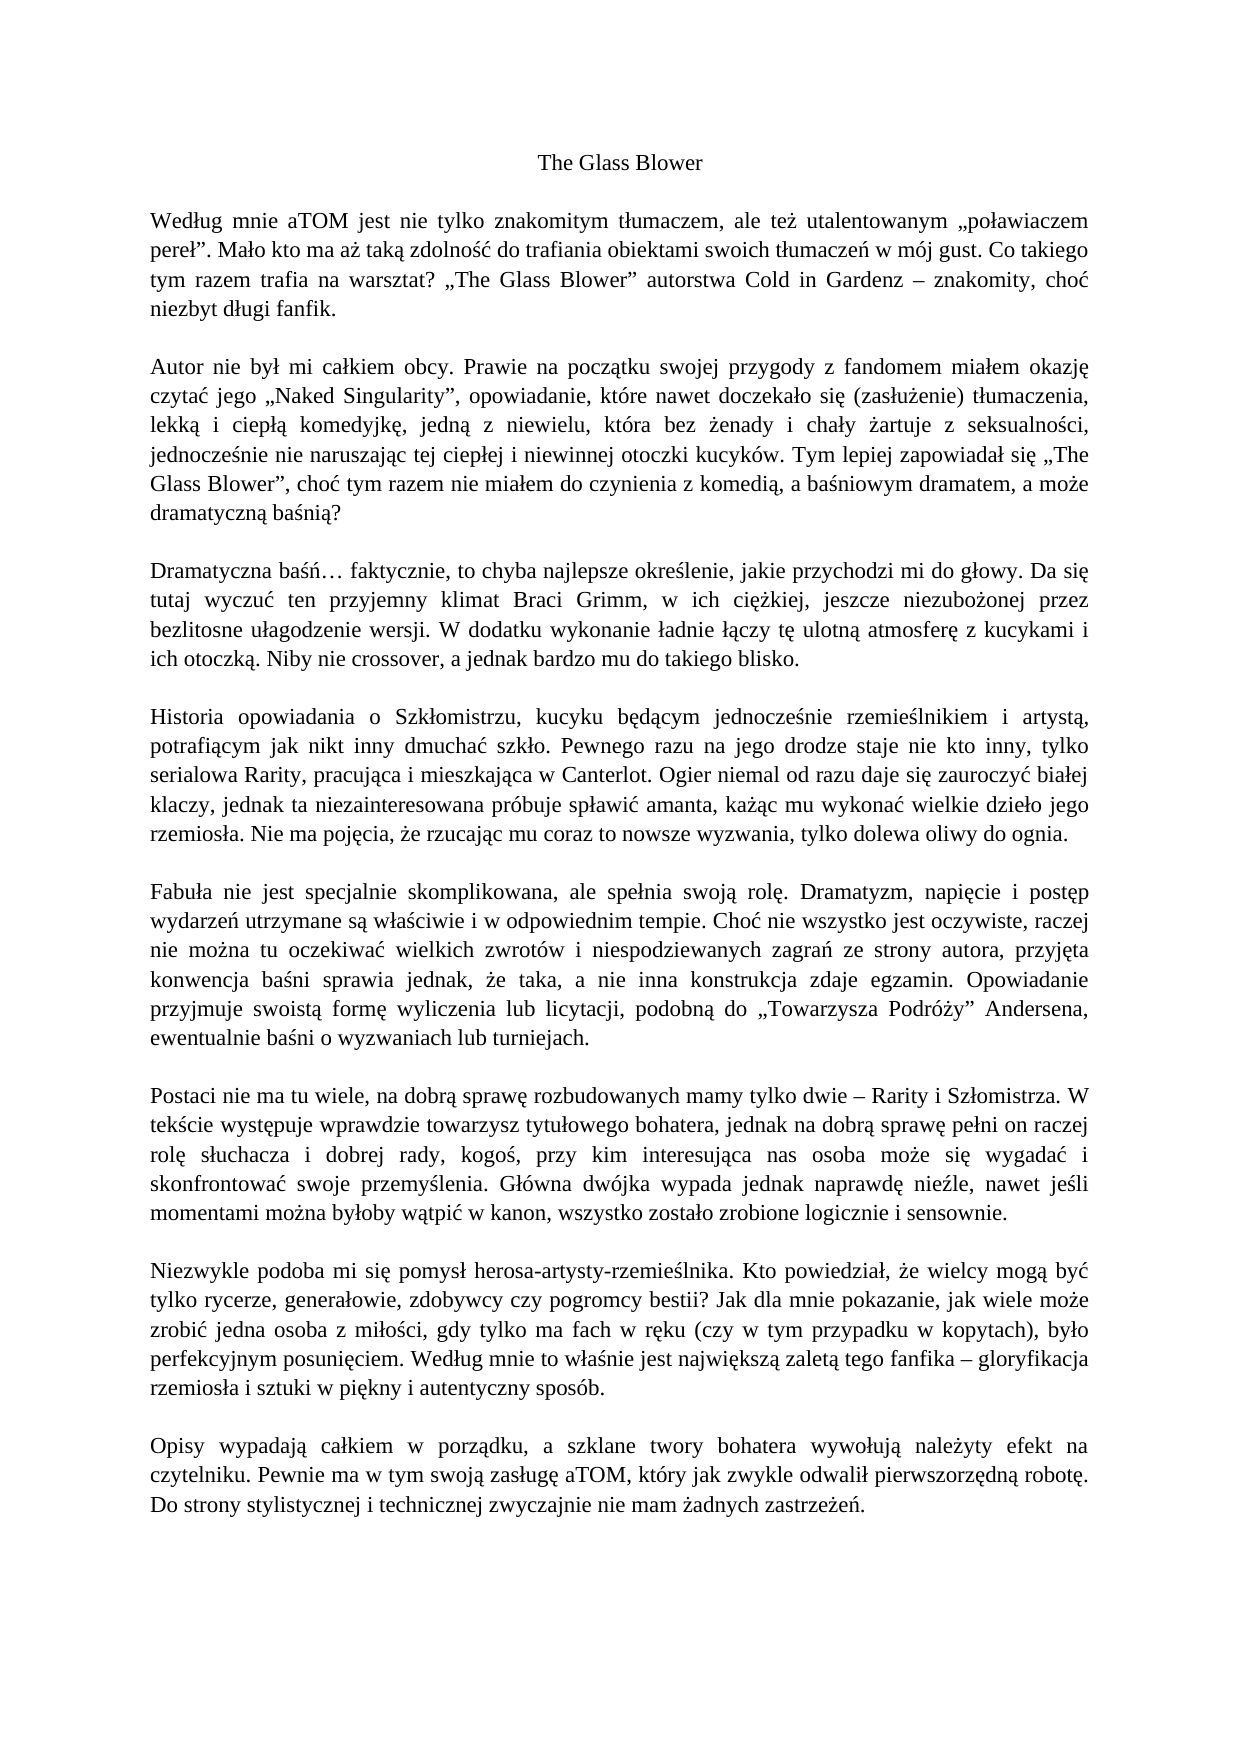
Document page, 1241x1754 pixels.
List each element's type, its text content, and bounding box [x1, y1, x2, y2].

text Dramatyczna baśń… faktycznie, to chyba najlepsze określenie, jakie przychodzi mi do głowy. Da się tutaj wyczuć ten przyjemny klimat Braci Grimm, w ich ciężkiej, jeszcze niezubożonej przez bezlitosne ułagodzenie wersji. W dodatku wykonanie ładnie łączy tę ulotną atmosferę z kucykami i ich otoczką. Niby nie crossover, a jednak bardzo mu do takiego blisko. [150, 558, 1091, 671]
text The Glass Blower [150, 150, 1091, 175]
text Historia opowiadania o Szkłomistrzu, kucyku będącym jednocześnie rzemieślnikiem i artystą, potrafiącym jak nikt inny dmuchać szkło. Pewnego razu na jego drodze staje nie kto inny, tylko serialowa Rarity, pracująca i mieszkająca w Canterlot. Ogier niemal od razu daje się zauroczyć białej klaczy, jednak ta niezainteresowana próbuje spławić amanta, każąc mu wykonać wielkie dzieło jego rzemiosła. Nie ma pojęcia, że rzucając mu coraz to nowsze wyzwania, tylko dolewa oliwy do ognia. [150, 704, 1091, 846]
text Postaci nie ma tu wiele, na dobrą sprawę rozbudowanych mamy tylko dwie – Rarity i Szłomistrza. W tekście występuje wprawdzie towarzysz tytułowego bohatera, jednak na dobrą sprawę pełni on raczej rolę słuchacza i dobrej rady, kogoś, przy kim interesująca nas osoba może się wygadać i skonfrontować swoje przemyślenia. Główna dwójka wypada jednak naprawdę nieźle, nawet jeśli momentami można byłoby wątpić w kanon, wszystko zostało zrobione logicznie i sensownie. [150, 1083, 1091, 1225]
text Fabuła nie jest specjalnie skomplikowana, ale spełnia swoją rolę. Dramatyzm, napięcie i postęp wydarzeń utrzymane są właściwie i w odpowiednim tempie. Choć nie wszystko jest oczywiste, raczej nie można tu oczekiwać wielkich zwrotów i niespodziewanych zagrań ze strony autora, przyjęta konwencja baśni sprawia jednak, że taka, a nie inna konstrukcja zdaje egzamin. Opowiadanie przyjmuje swoistą formę wyliczenia lub licytacji, podobną do „Towarzysza Podróży” Andersena, ewentualnie baśni o wyzwaniach lub turniejach. [150, 879, 1091, 1050]
text Według mnie aTOM jest nie tylko znakomitym tłumaczem, ale też utalentowanym „poławiaczem pereł”. Mało kto ma aż taką zdolność do trafiania obiektami swoich tłumaczeń w mój gust. Co takiego tym razem trafia na warsztat? „The Glass Blower” autorstwa Cold in Gardenz – znakomity, choć niezbyt długi fanfik. [150, 208, 1091, 321]
text Niezwykle podoba mi się pomysł herosa-artysty-rzemieślnika. Kto powiedział, że wielcy mogą być tylko rycerze, generałowie, zdobywcy czy pogromcy bestii? Jak dla mnie pokazanie, jak wiele może zrobić jedna osoba z miłości, gdy tylko ma fach w ręku (czy w tym przypadku w kopytach), było perfekcyjnym posunięciem. Według mnie to właśnie jest największą zaletą tego fanfika – gloryfikacja rzemiosła i sztuki w piękny i autentyczny sposób. [150, 1258, 1091, 1400]
text Opisy wypadają całkiem w porządku, a szklane twory bohatera wywołują należyty efekt na czytelniku. Pewnie ma w tym swoją zasługę aTOM, który jak zwykle odwalił pierwszorzędną robotę. Do strony stylistycznej i technicznej zwyczajnie nie mam żadnych zastrzeżeń. [150, 1433, 1091, 1517]
text Autor nie był mi całkiem obcy. Prawie na początku swojej przygody z fandomem miałem okazję czytać jego „Naked Singularity”, opowiadanie, które nawet doczekało się (zasłużenie) tłumaczenia, lekką i ciepłą komedyjkę, jedną z niewielu, która bez żenady i chały żartuje z seksualności, jednocześnie nie naruszając tej ciepłej i niewinnej otoczki kucyków. Tym lepiej zapowiadał się „The Glass Blower”, choć tym razem nie miałem do czynienia z komedią, a baśniowym dramatem, a może dramatyczną baśnią? [150, 354, 1091, 525]
